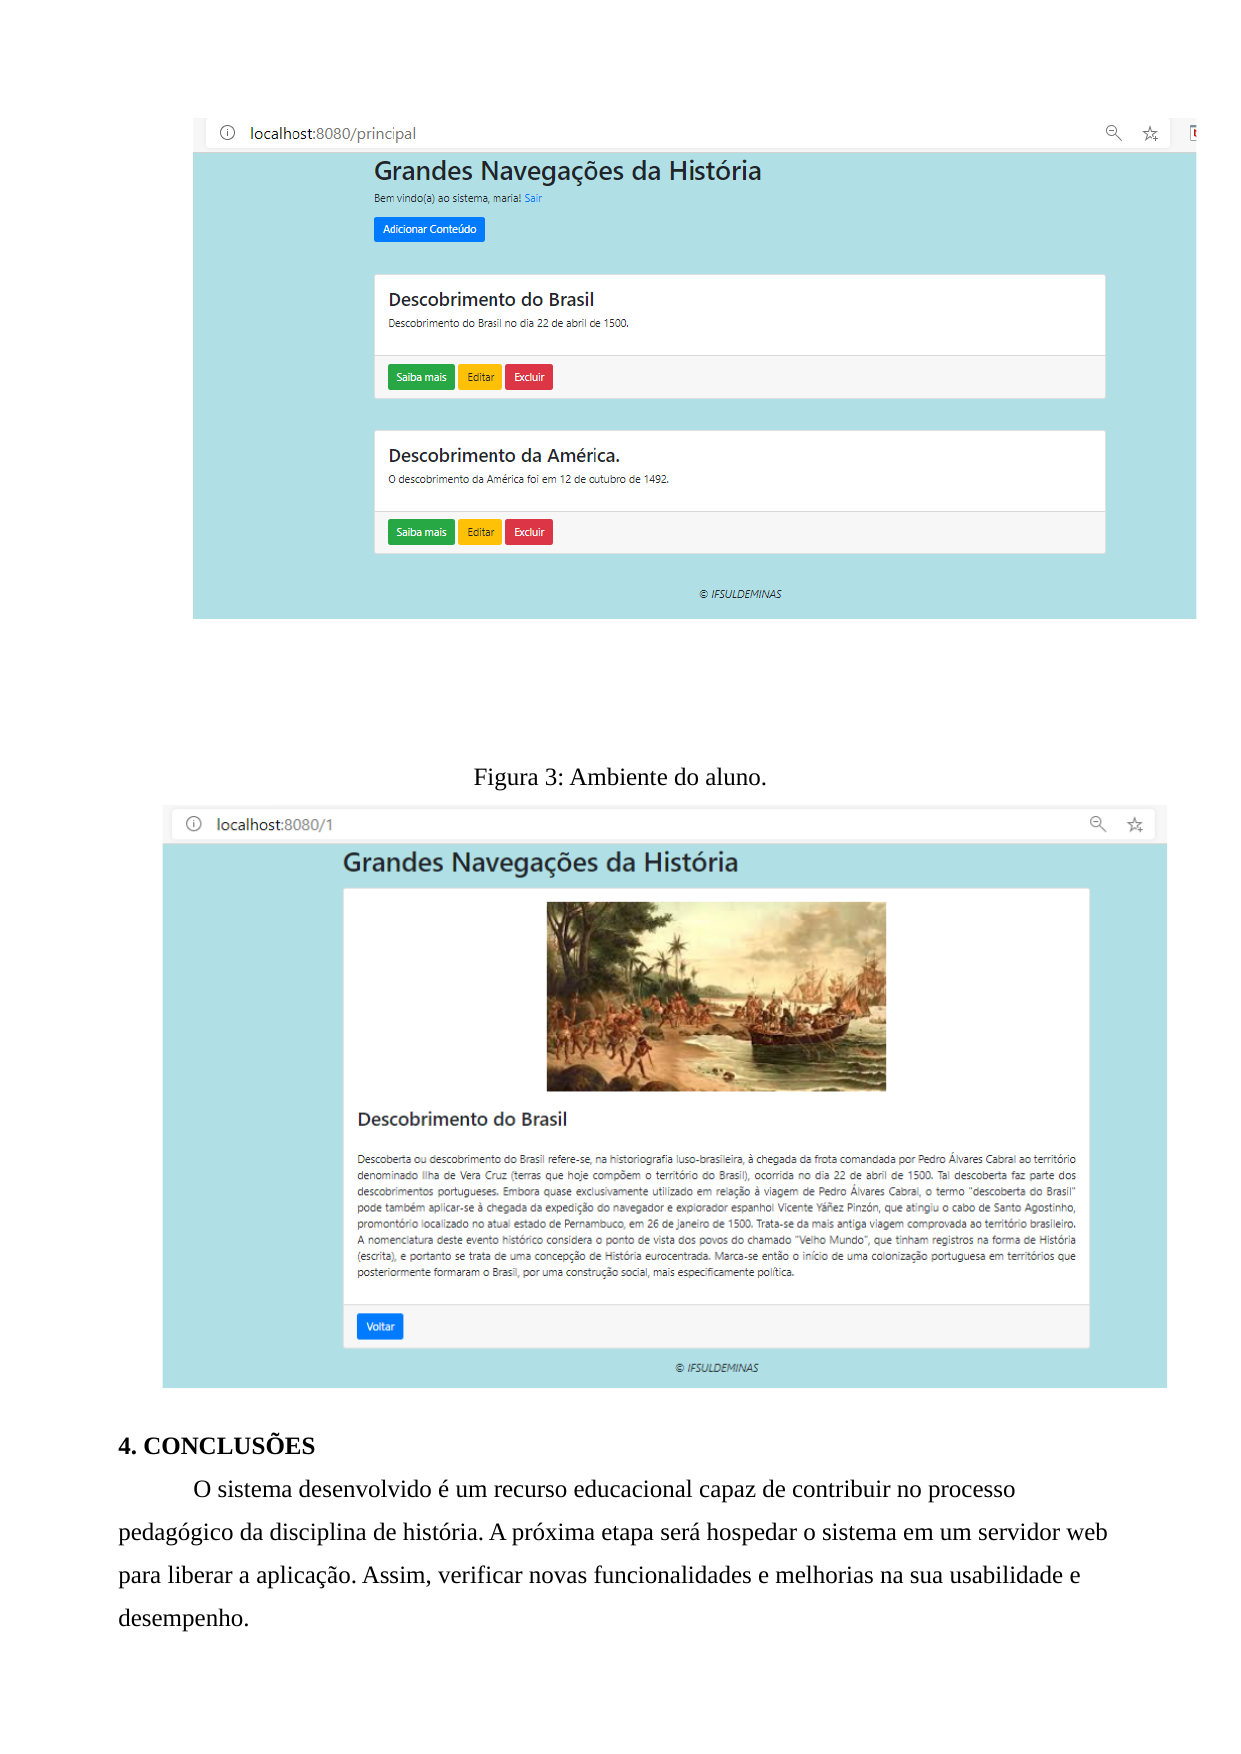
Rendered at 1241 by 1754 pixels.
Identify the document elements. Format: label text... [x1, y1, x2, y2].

picture [193, 118, 1197, 619]
text O sistema desenvolvido é um recurso educacional capaz de contribuir no processo pedagógico da disciplina de história. A próxima etapa será hospedar o sistema em um servidor web para liberar a aplicação. Assim, verificar novas funcionalidades e melhorias na sua usabilidade e desempenho. [118, 1474, 1122, 1632]
text 4. CONCLUSÕES [118, 1431, 1122, 1460]
text Figura 3: Ambiente do aluno. [118, 762, 1122, 791]
picture [162, 805, 1168, 1388]
